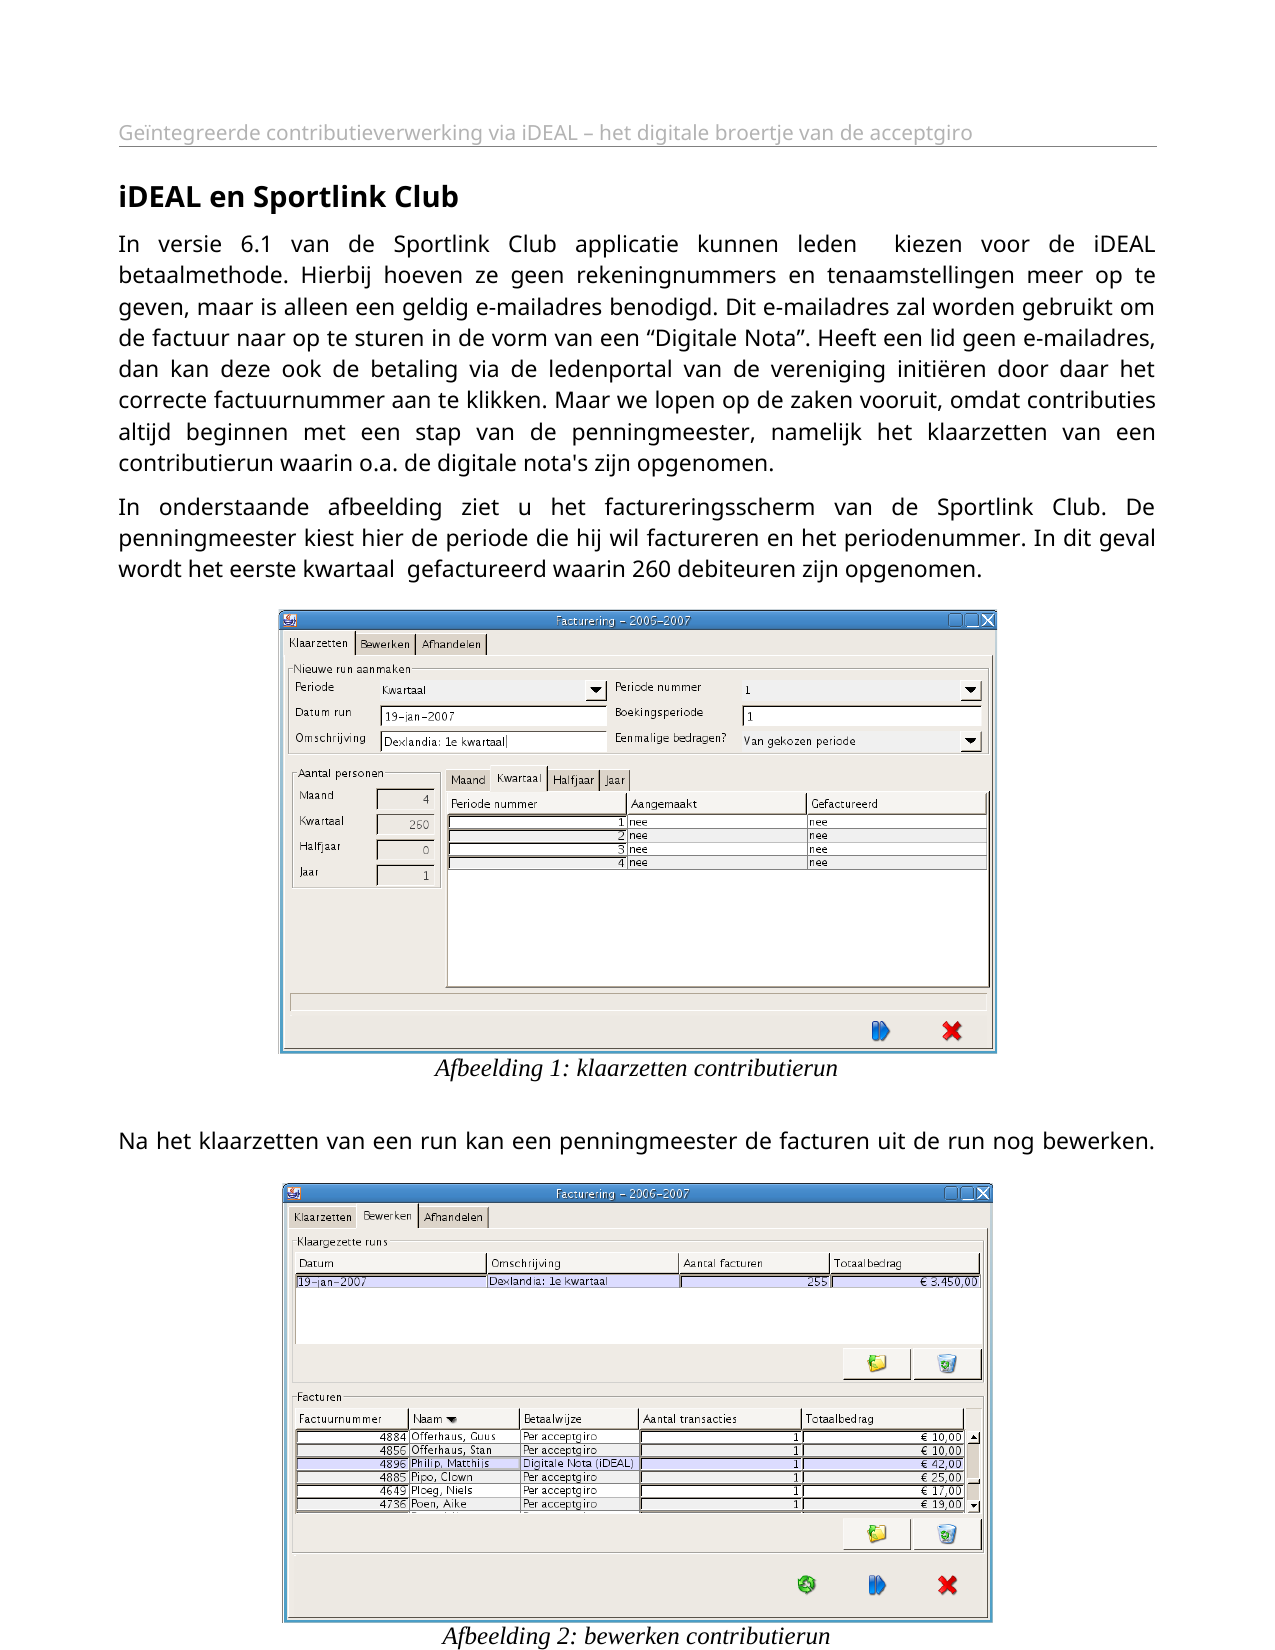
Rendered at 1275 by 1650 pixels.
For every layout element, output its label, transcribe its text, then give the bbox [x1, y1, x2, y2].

text [282, 1171, 993, 1183]
text Na het klaarzetten van een run kan een penningmeester de facturen uit de run nog bewerken. [118, 1125, 1157, 1157]
picture [282, 1183, 993, 1623]
text Afbeelding 2: bewerken contributierun [282, 1623, 993, 1650]
text In versie 6.1 van de Sportlink Club applicatie kunnen leden kiezen voor de iDEAL betaalmethode. Hierbij hoeven ze geen rekeningnummers en tenaamstellingen meer op te geven, maar is alleen een geldig e-mailadres benodigd. Dit e-mailadres zal worden gebruikt om de factuur naar op te sturen in de vorm van een “Digitale Nota”. Heeft een lid geen e-mailadres, dan kan deze ook de betaling via de ledenportal van de vereniging initiëren door daar het correcte factuurnummer aan te klikken. Maar we lopen op de zaken vooruit, omdat contributies altijd beginnen met een stap van de penningmeester, namelijk het klaarzetten van een contributierun waarin o.a. de digitale nota's zijn opgenomen. [118, 228, 1157, 478]
text In onderstaande afbeelding ziet u het factureringsscherm van de Sportlink Club. De penningmeester kiest hier de periode die hij wil factureren en het periodenummer. In dit geval wordt het eerste kwartaal gefactureerd waarin 260 debiteuren zijn opgenomen. [118, 491, 1157, 584]
picture [278, 609, 998, 1054]
subtitle iDEAL en Sportlink Club [118, 176, 1157, 216]
text Afbeelding 1: klaarzetten contributierun [278, 1054, 997, 1082]
